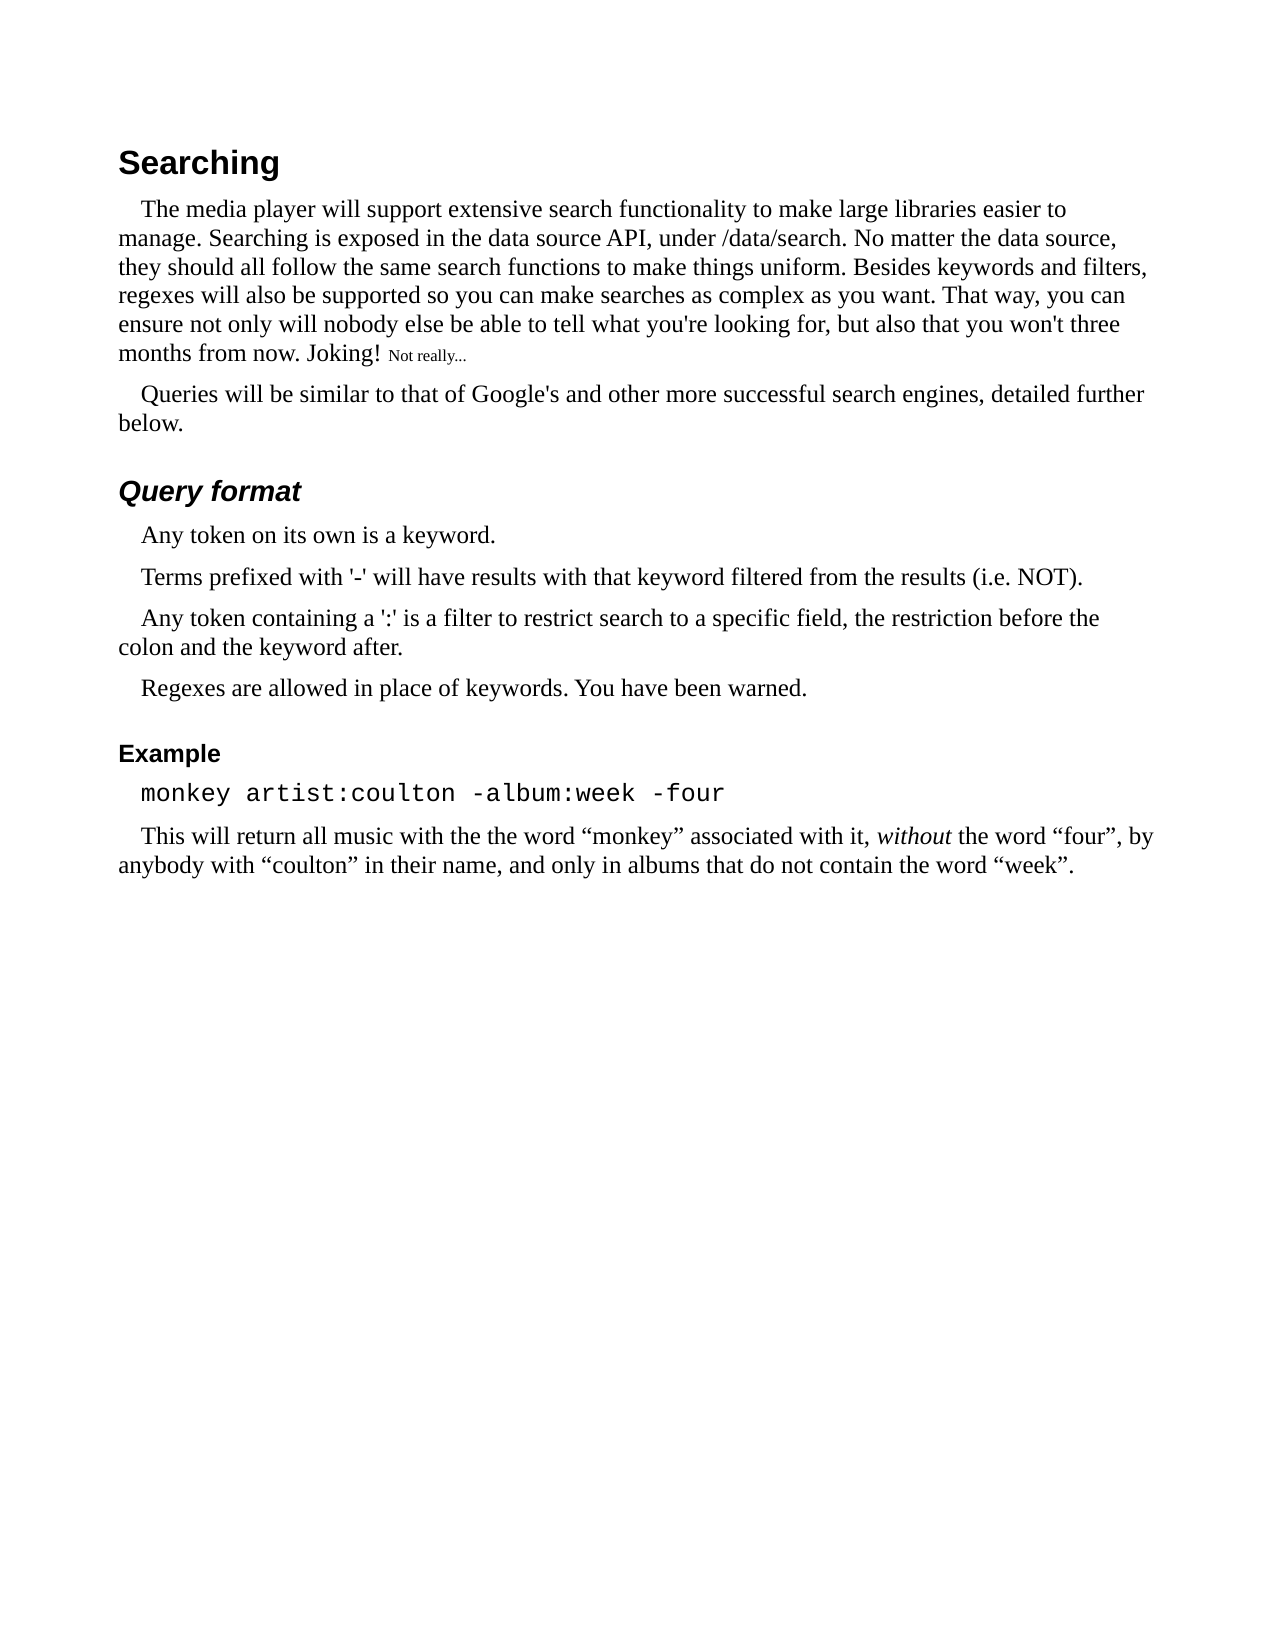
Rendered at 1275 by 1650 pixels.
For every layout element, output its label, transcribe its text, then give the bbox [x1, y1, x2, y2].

subtitle Example [118, 739, 1157, 768]
text Regexes are allowed in place of keywords. You have been warned. [118, 673, 1157, 702]
text Any token containing a ':' is a filter to restrict search to a specific field, the restriction before the colon and the keyword after. [118, 603, 1157, 660]
subtitle Query format [118, 474, 1157, 508]
text The media player will support extensive search functionality to make large libraries easier to manage. Searching is exposed in the data source API, under /data/search. No matter the data source, they should all follow the same search functions to make things uniform. Besides keywords and filters, regexes will also be supported so you can make searches as complex as you want. That way, you can ensure not only will nobody else be able to tell what you're looking for, but also that you won't three months from now. Joking! Not really... [118, 194, 1157, 367]
text monkey artist:coulton -album:week -four [118, 780, 1157, 809]
text Queries will be similar to that of Google's and other more successful search engines, detailed further below. [118, 379, 1157, 437]
text Any token on its own is a keyword. [118, 520, 1157, 549]
text This will return all music with the the word “monkey” associated with it, without the word “four”, by anybody with “coulton” in their name, and only in albums that do not contain the word “week”. [118, 821, 1157, 879]
subtitle Searching [118, 143, 1157, 182]
text Terms prefixed with '-' will have results with that keyword filtered from the results (i.e. NOT). [118, 562, 1157, 590]
